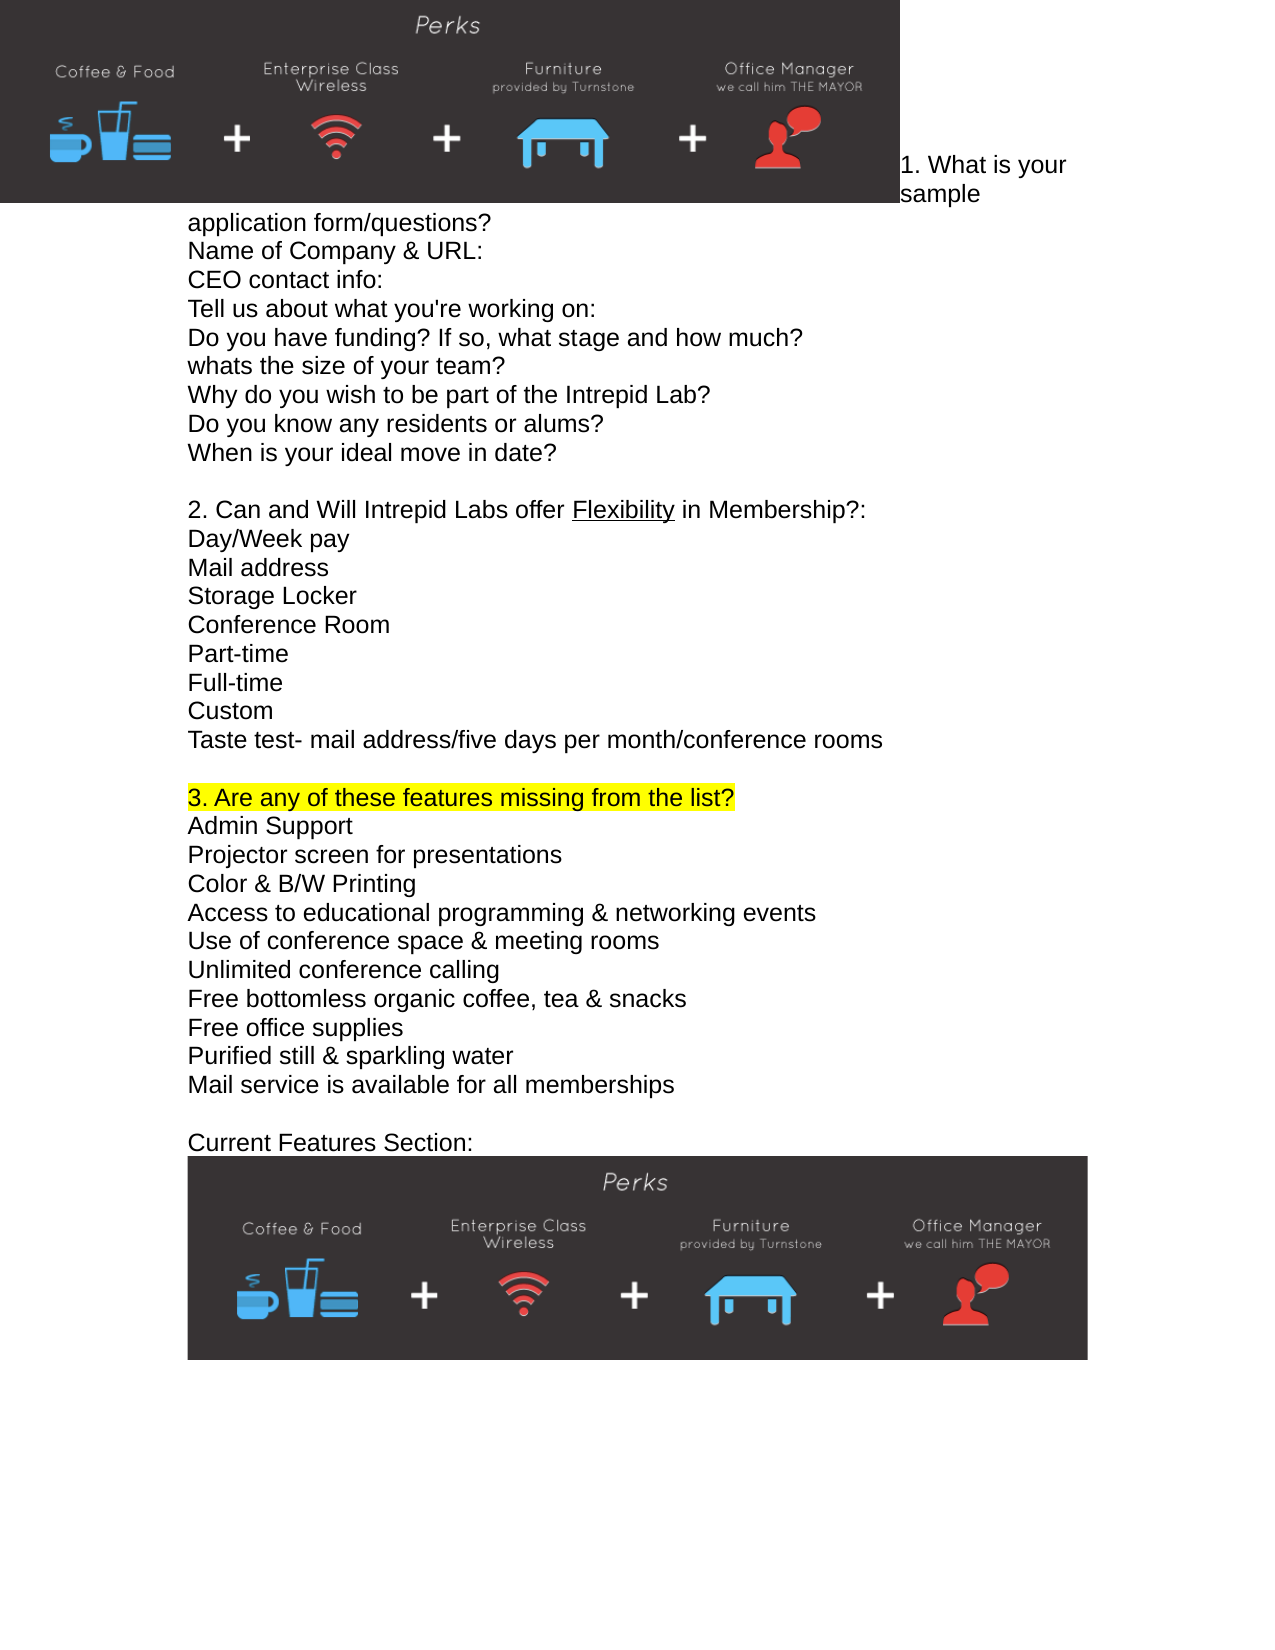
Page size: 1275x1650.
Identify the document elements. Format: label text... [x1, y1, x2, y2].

text 3. Are any of these features missing from the list? [187, 782, 1087, 811]
text Tell us about what you're working on: [187, 294, 1087, 322]
text Access to educational programming & networking events [187, 897, 1087, 926]
text Storage Locker [187, 581, 1087, 610]
text Full-time [187, 667, 1087, 696]
text Unlimited conference calling [187, 955, 1087, 984]
text whats the size of your team? [187, 351, 1087, 380]
text Color & B/W Printing [187, 869, 1087, 897]
text 2. Can and Will Intrepid Labs offer Flexibility in Membership?: [187, 495, 1087, 524]
text Mail service is available for all memberships [187, 1070, 1087, 1099]
text Day/Week pay [187, 524, 1087, 552]
text Free office supplies [187, 1012, 1087, 1041]
picture [187, 1156, 1088, 1360]
text Conference Room [187, 610, 1087, 639]
text Part-time [187, 639, 1087, 667]
picture [0, 0, 900, 203]
text Do you know any residents or alums? [187, 409, 1087, 437]
text Name of Company & URL: [187, 236, 1087, 265]
text Free bottomless organic coffee, tea & snacks [187, 984, 1087, 1012]
text Current Features Section: [187, 1127, 1087, 1156]
text 1. What is your sample application form/questions? [187, 150, 1087, 236]
text Projector screen for presentations [187, 840, 1087, 869]
text Taste test- mail address/five days per month/conference rooms [187, 725, 1087, 754]
text Purified still & sparkling water [187, 1041, 1087, 1070]
text Use of conference space & meeting rooms [187, 926, 1087, 955]
text Mail address [187, 552, 1087, 581]
text Admin Support [187, 811, 1087, 840]
text CEO contact info: [187, 265, 1087, 294]
text Do you have funding? If so, what stage and how much? [187, 322, 1087, 351]
text Why do you wish to be part of the Intrepid Lab? [187, 380, 1087, 409]
text When is your ideal move in date? [187, 437, 1087, 466]
text Custom [187, 696, 1087, 725]
